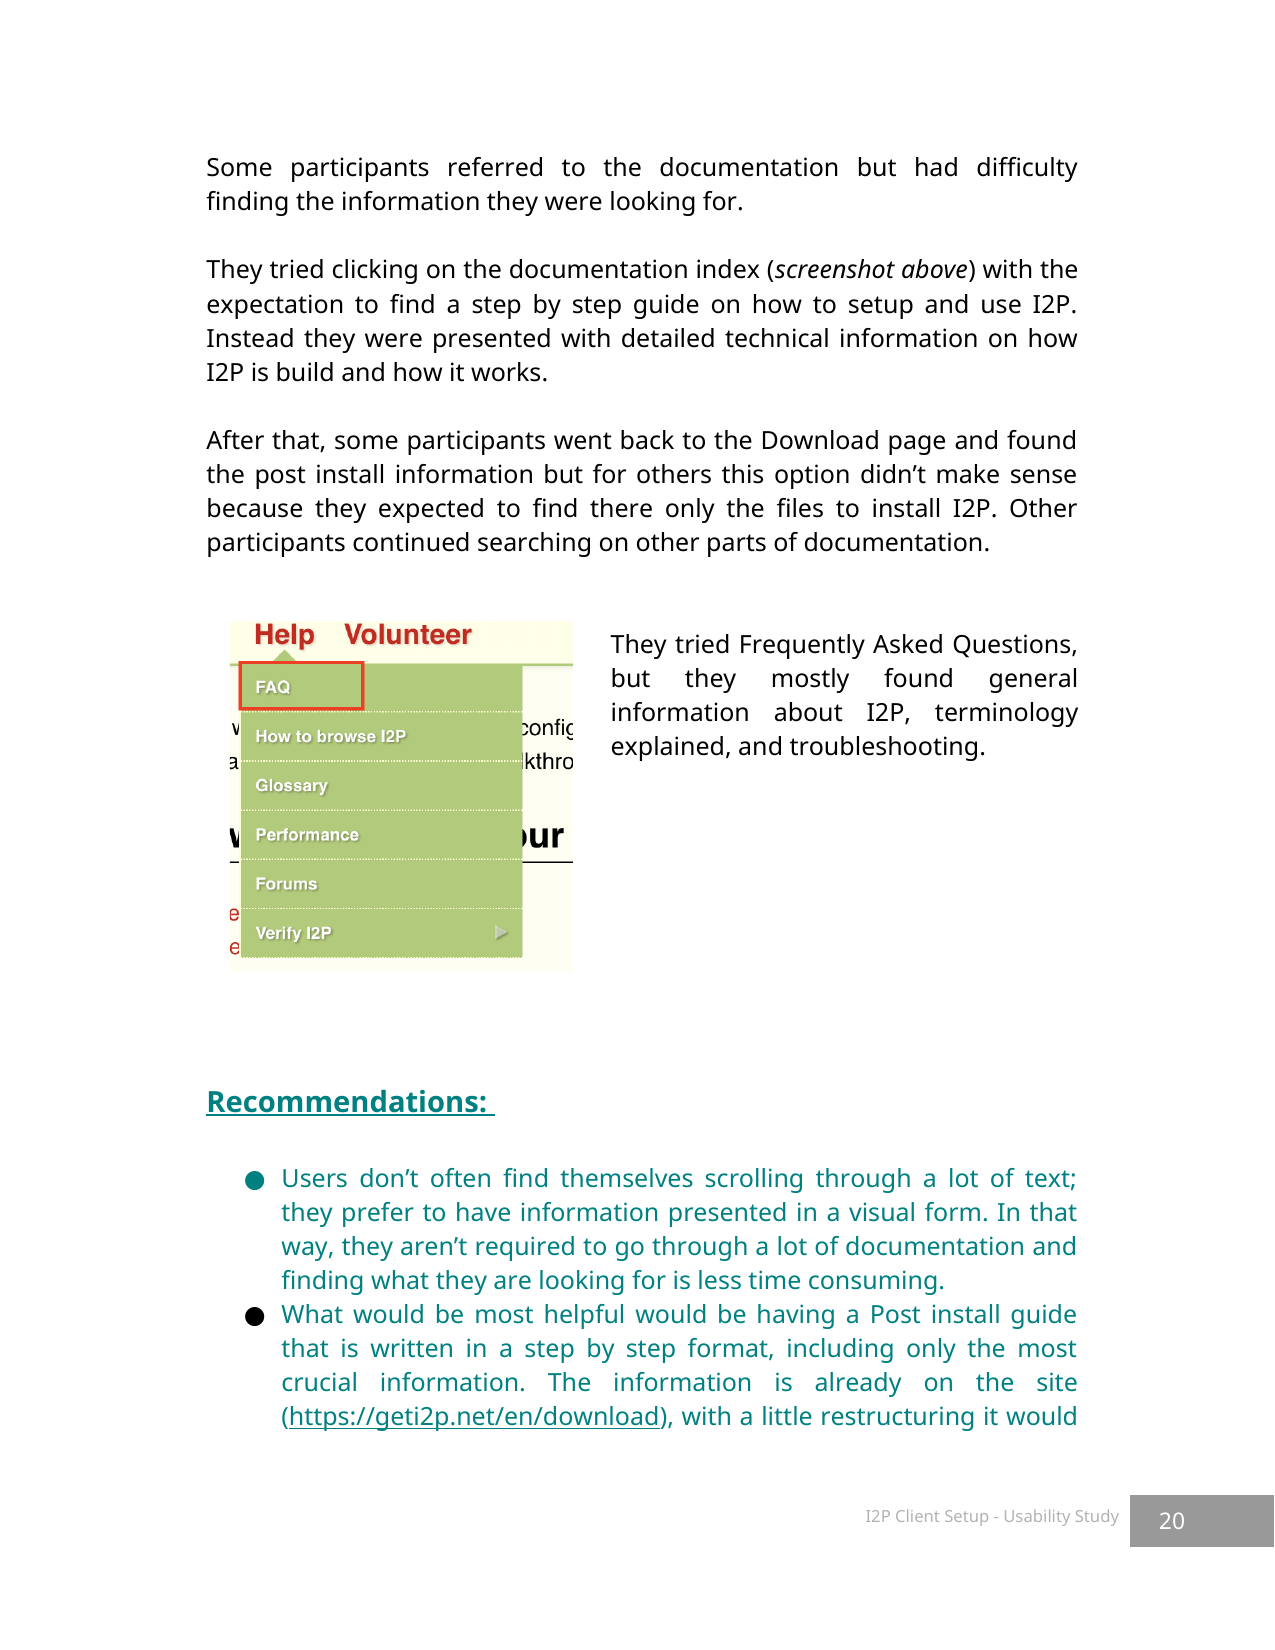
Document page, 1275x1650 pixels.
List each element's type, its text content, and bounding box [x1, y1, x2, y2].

text They tried Frequently Asked Questions, but they mostly found general information about I2P, terminology explained, and troubleshooting. [573, 627, 1078, 763]
text [206, 627, 229, 763]
list Users don’t often find themselves scrolling through a lot of text; they prefer to have information presented in a visual form. In that way, they aren’t required to go through a lot of documentation and finding what they are looking for is less time consuming. [244, 1160, 1078, 1297]
text They tried clicking on the documentation index (screenshot above) with the expectation to find a step by step guide on how to setup and use I2P. Instead they were presented with detailed technical information on how I2P is build and how it works. [206, 252, 1078, 388]
text Some participants referred to the documentation but had difficulty finding the information they were looking for. [206, 150, 1078, 218]
text Recommendations: [206, 1081, 1078, 1121]
picture [229, 621, 573, 972]
list What would be most helpful would be having a Post install guide that is written in a step by step format, including only the most crucial information. The information is already on the site (https://geti2p.net/en/download), with a little restructuring it would [244, 1297, 1078, 1433]
text After that, some participants went back to the Download page and found the post install information but for others this option didn’t make sense because they expected to find there only the files to install I2P. Other participants continued searching on other parts of documentation. [206, 422, 1078, 559]
